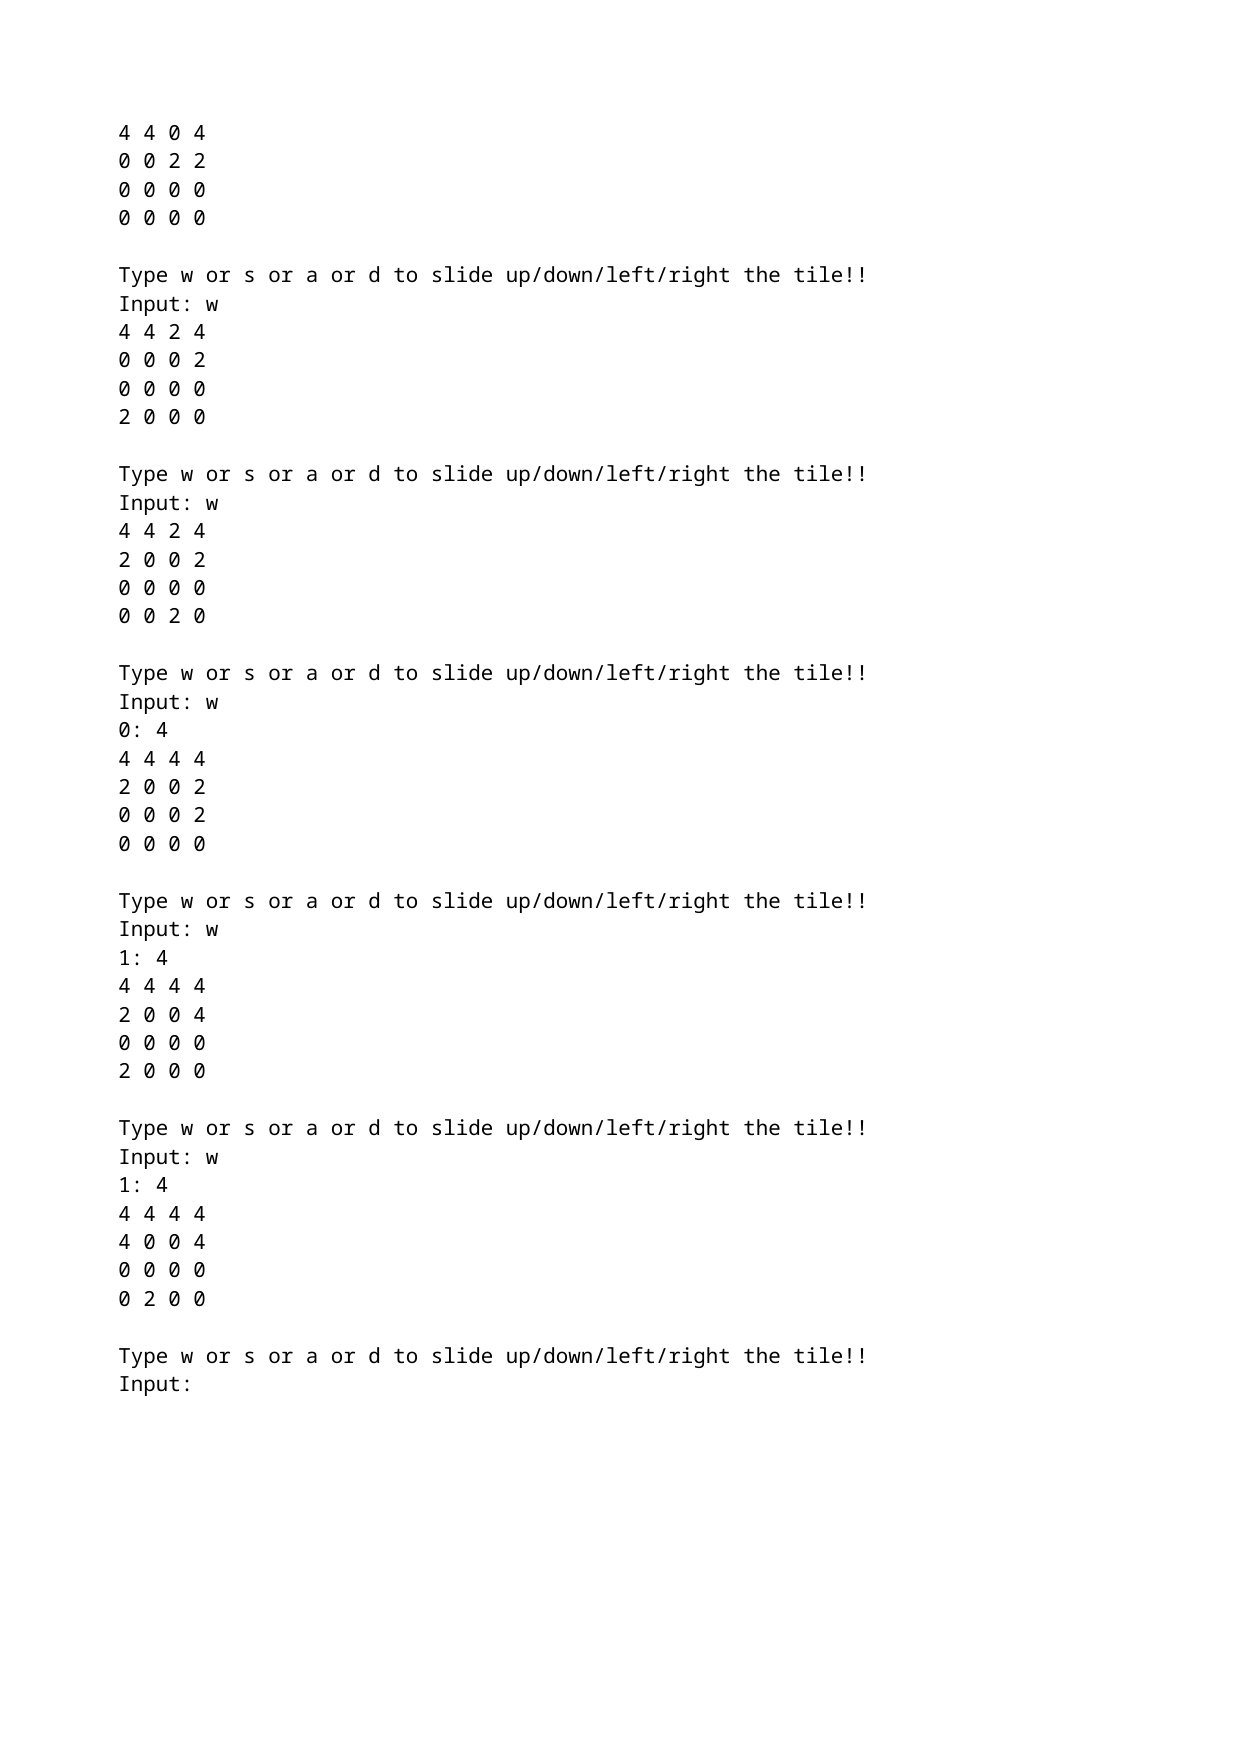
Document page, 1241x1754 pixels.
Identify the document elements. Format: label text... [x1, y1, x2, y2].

text 4 4 0 4 [118, 118, 1122, 147]
text 2 0 0 2 [118, 772, 1122, 801]
text 0 0 0 0 [118, 829, 1122, 857]
text Type w or s or a or d to slide up/down/left/right the tile!! [118, 886, 1122, 914]
text 0 0 0 0 [118, 1028, 1122, 1057]
text 0 0 0 0 [118, 573, 1122, 602]
text Input: w [118, 914, 1122, 943]
text 0 0 0 2 [118, 801, 1122, 829]
text Input: w [118, 1142, 1122, 1170]
text 0 0 0 0 [118, 374, 1122, 402]
text 0 2 0 0 [118, 1284, 1122, 1312]
text 4 4 4 4 [118, 744, 1122, 772]
text 4 4 4 4 [118, 1199, 1122, 1227]
text Input: [118, 1369, 1122, 1398]
text Type w or s or a or d to slide up/down/left/right the tile!! [118, 459, 1122, 488]
text 0 0 0 0 [118, 175, 1122, 203]
text 0 0 2 2 [118, 147, 1122, 175]
text 0 0 0 0 [118, 1256, 1122, 1284]
text Input: w [118, 488, 1122, 516]
text 4 4 2 4 [118, 317, 1122, 346]
text Type w or s or a or d to slide up/down/left/right the tile!! [118, 1113, 1122, 1142]
text Input: w [118, 687, 1122, 715]
text Type w or s or a or d to slide up/down/left/right the tile!! [118, 1341, 1122, 1369]
text 4 4 2 4 [118, 516, 1122, 545]
text 4 4 4 4 [118, 971, 1122, 1000]
text 4 0 0 4 [118, 1227, 1122, 1256]
text 1: 4 [118, 943, 1122, 971]
text 0 0 0 2 [118, 346, 1122, 374]
text 0: 4 [118, 715, 1122, 744]
text Type w or s or a or d to slide up/down/left/right the tile!! [118, 260, 1122, 289]
text Input: w [118, 289, 1122, 317]
text 2 0 0 2 [118, 545, 1122, 573]
text Type w or s or a or d to slide up/down/left/right the tile!! [118, 658, 1122, 687]
text 2 0 0 0 [118, 1057, 1122, 1085]
text 2 0 0 0 [118, 402, 1122, 431]
text 0 0 2 0 [118, 602, 1122, 630]
text 2 0 0 4 [118, 1000, 1122, 1028]
text 0 0 0 0 [118, 203, 1122, 232]
text 1: 4 [118, 1170, 1122, 1199]
